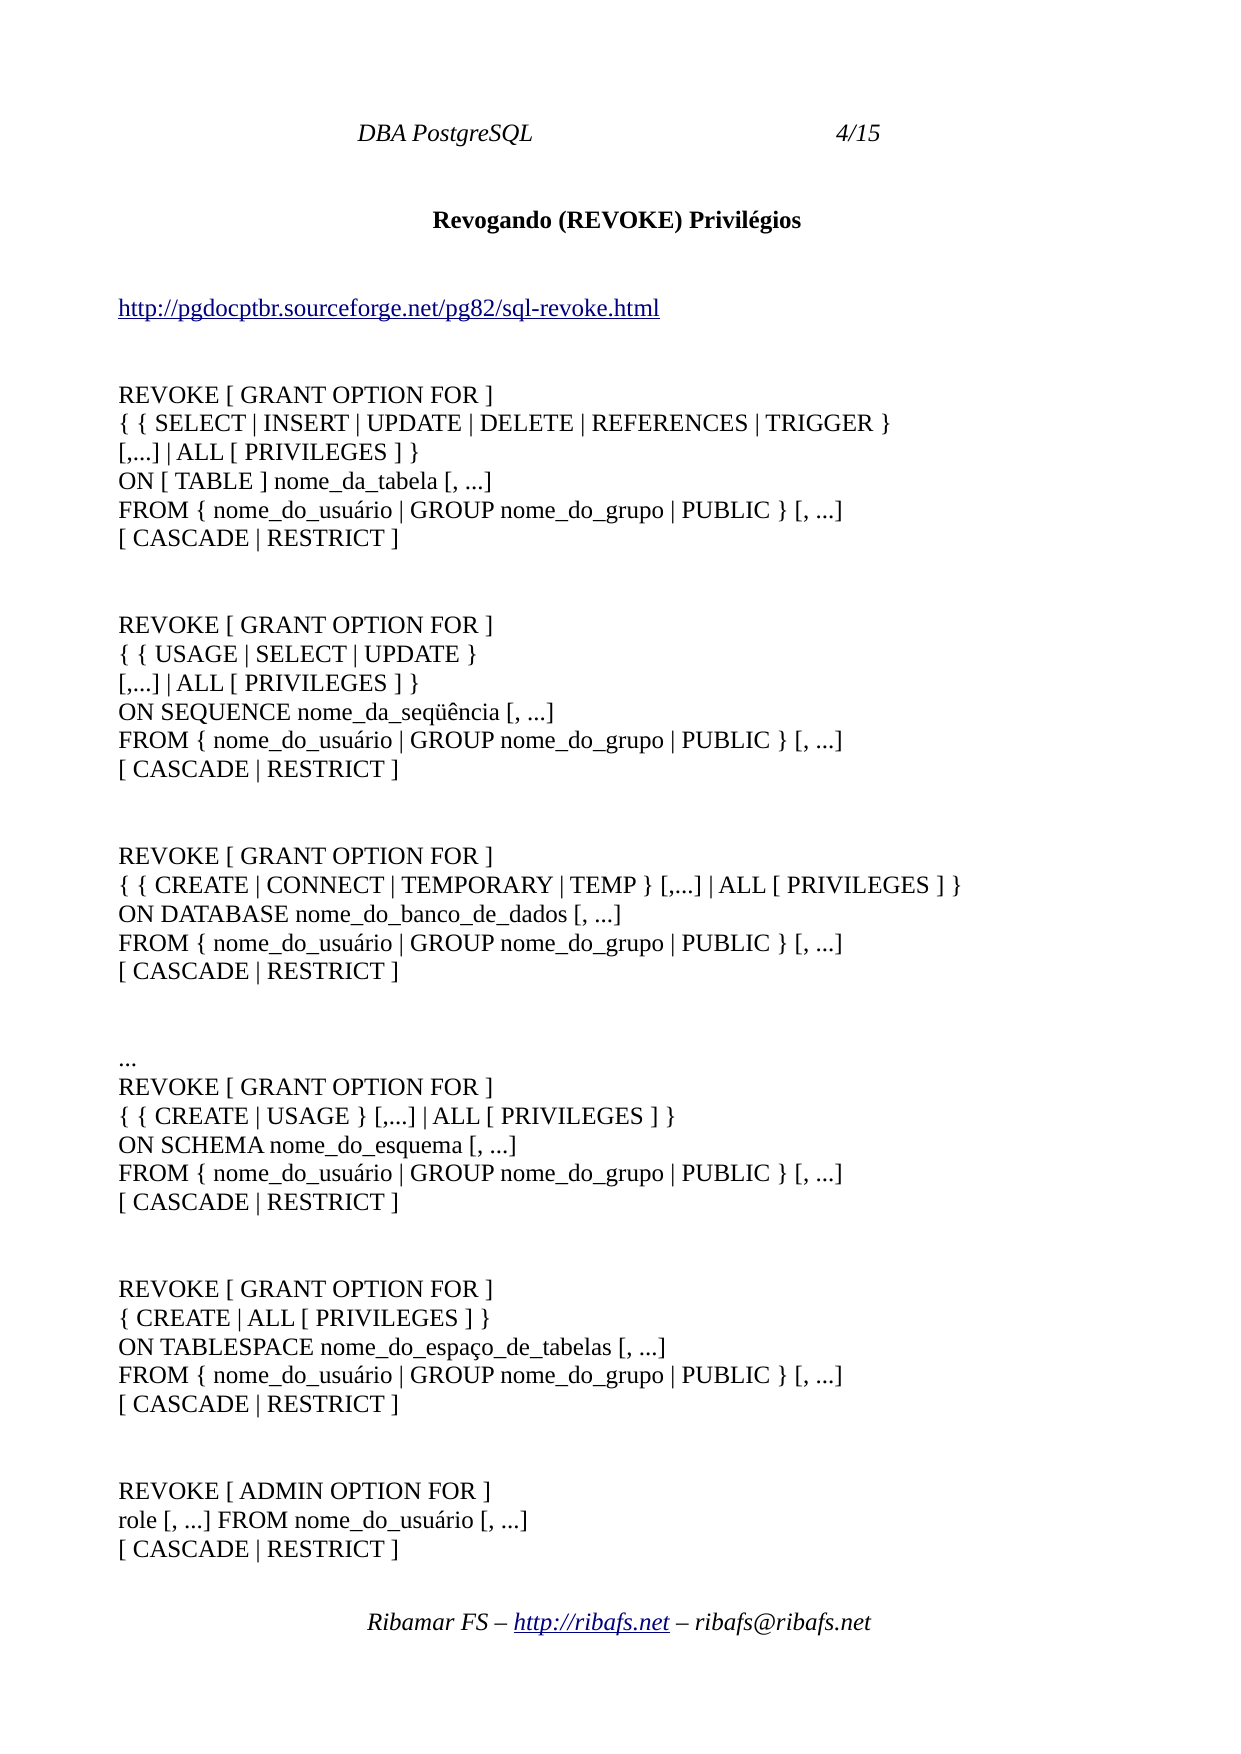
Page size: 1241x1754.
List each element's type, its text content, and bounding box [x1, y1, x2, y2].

text Revogando (REVOKE) Privilégios [118, 206, 1122, 234]
text REVOKE [ GRANT OPTION FOR ] { { SELECT | INSERT | UPDATE | DELETE | REFERENCES | TRIGGER } [,...] | ALL [ PRIVILEGES ] } ON [ TABLE ] nome_da_tabela [, ...] FROM { nome_do_usuário | GROUP nome_do_grupo | PUBLIC } [, ...] [ CASCADE | RESTRICT ] [118, 380, 1122, 552]
text REVOKE [ ADMIN OPTION FOR ] role [, ...] FROM nome_do_usuário [, ...] [ CASCADE | RESTRICT ] [118, 1476, 1122, 1563]
text http://pgdocptbr.sourceforge.net/pg82/sql-revoke.html [118, 293, 1122, 321]
text ... REVOKE [ GRANT OPTION FOR ] { { CREATE | USAGE } [,...] | ALL [ PRIVILEGES ] } ON SCHEMA nome_do_esquema [, ...] FROM { nome_do_usuário | GROUP nome_do_grupo | PUBLIC } [, ...] [ CASCADE | RESTRICT ] [118, 1043, 1122, 1216]
text REVOKE [ GRANT OPTION FOR ] { CREATE | ALL [ PRIVILEGES ] } ON TABLESPACE nome_do_espaço_de_tabelas [, ...] FROM { nome_do_usuário | GROUP nome_do_grupo | PUBLIC } [, ...] [ CASCADE | RESTRICT ] [118, 1274, 1122, 1418]
text REVOKE [ GRANT OPTION FOR ] { { CREATE | CONNECT | TEMPORARY | TEMP } [,...] | ALL [ PRIVILEGES ] } ON DATABASE nome_do_banco_de_dados [, ...] FROM { nome_do_usuário | GROUP nome_do_grupo | PUBLIC } [, ...] [ CASCADE | RESTRICT ] [118, 841, 1122, 985]
text REVOKE [ GRANT OPTION FOR ] { { USAGE | SELECT | UPDATE } [,...] | ALL [ PRIVILEGES ] } ON SEQUENCE nome_da_seqüência [, ...] FROM { nome_do_usuário | GROUP nome_do_grupo | PUBLIC } [, ...] [ CASCADE | RESTRICT ] [118, 611, 1122, 783]
